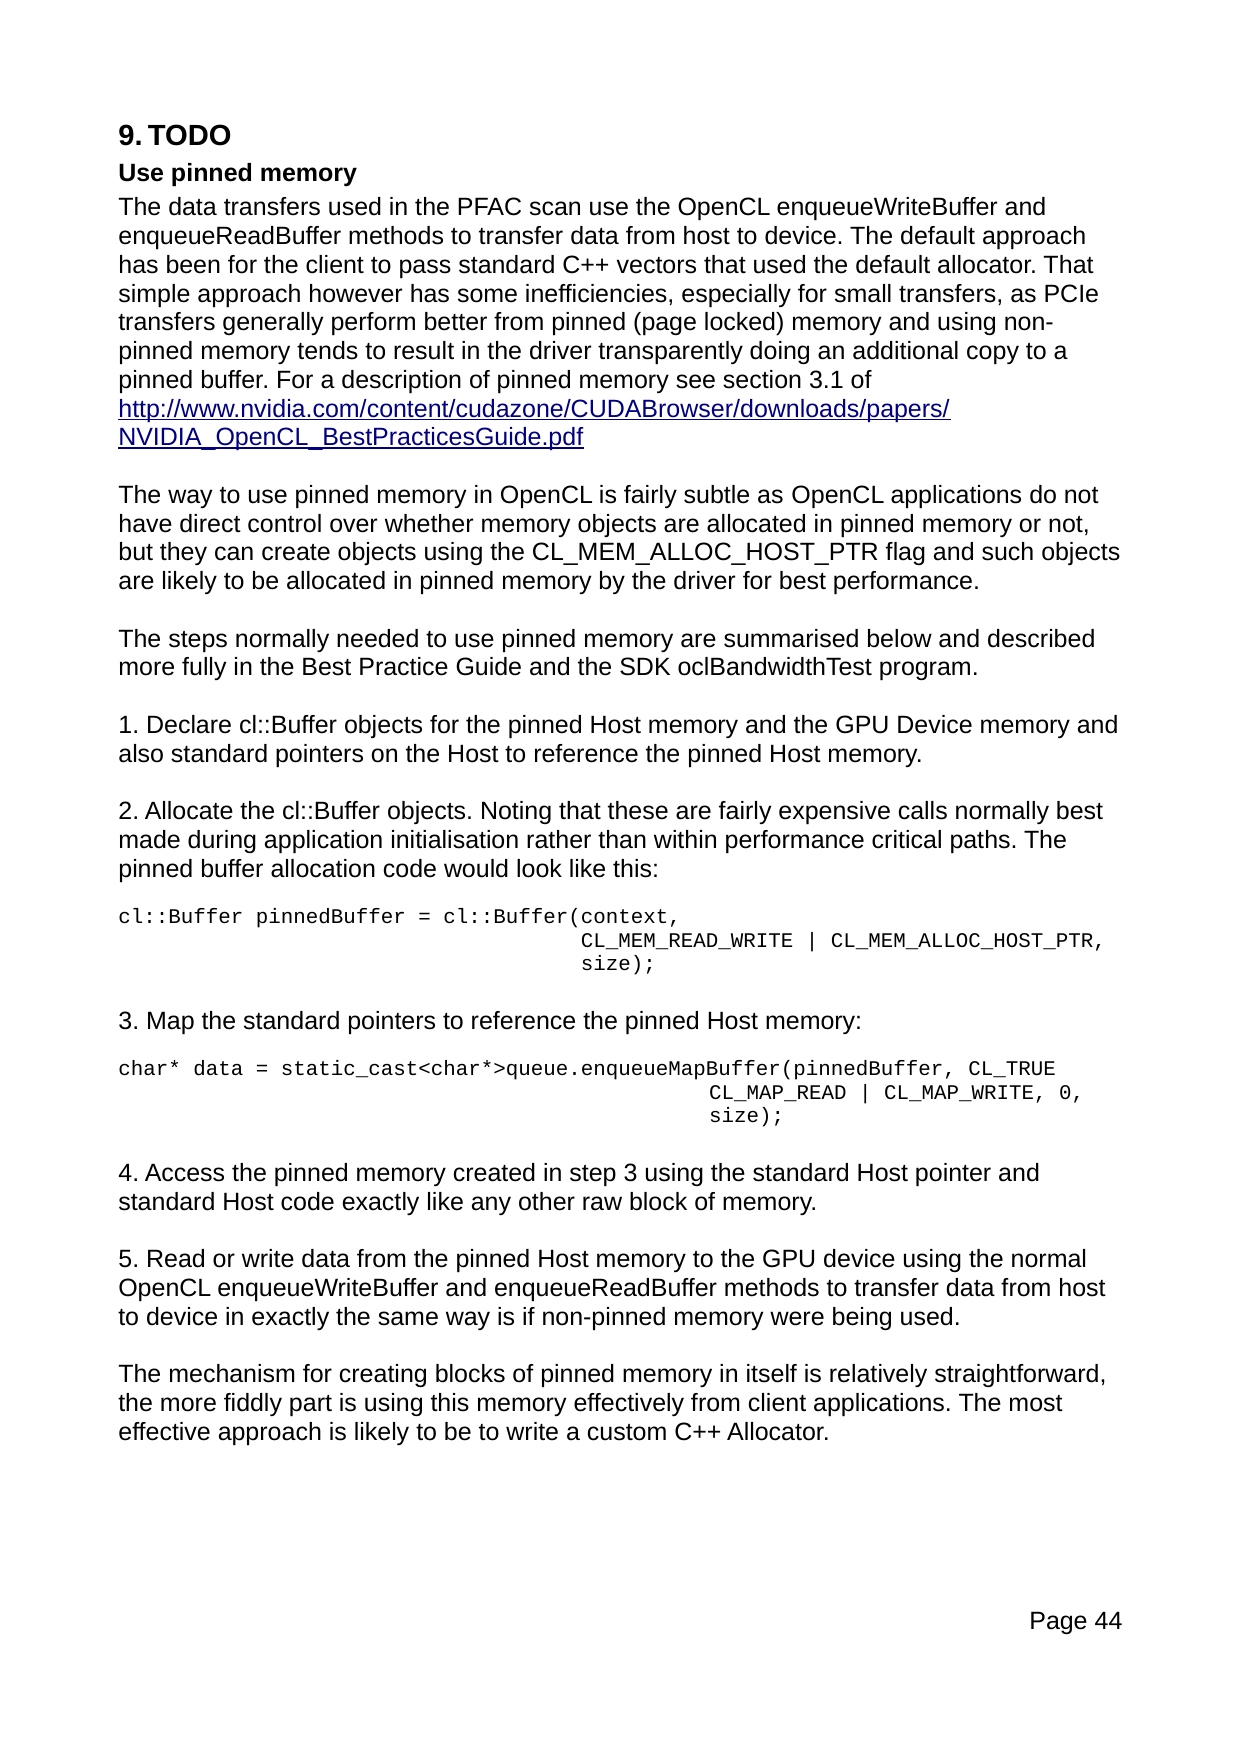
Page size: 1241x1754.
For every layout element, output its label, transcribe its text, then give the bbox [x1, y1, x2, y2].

text 3. Map the standard pointers to reference the pinned Host memory: [118, 1006, 1122, 1034]
text 1. Declare cl::Buffer objects for the pinned Host memory and the GPU Device memory and also standard pointers on the Host to reference the pinned Host memory. [118, 710, 1122, 767]
text The data transfers used in the PFAC scan use the OpenCL enqueueWriteBuffer and enqueueReadBuffer methods to transfer data from host to device. The default approach has been for the client to pass standard C++ vectors that used the default allocator. That simple approach however has some inefficiencies, especially for small transfers, as PCIe transfers generally perform better from pinned (page locked) memory and using non-pinned memory tends to result in the driver transparently doing an additional copy to a pinned buffer. For a description of pinned memory see section 3.1 of http://www.nvidia.com/content/cudazone/CUDABrowser/downloads/papers/NVIDIA_OpenCL_BestPracticesGuide.pdf [118, 192, 1122, 451]
list TODO [118, 118, 1122, 152]
text CL_MEM_READ_WRITE | CL_MEM_ALLOC_HOST_PTR, [118, 929, 1122, 953]
text 5. Read or write data from the pinned Host memory to the GPU device using the normal OpenCL enqueueWriteBuffer and enqueueReadBuffer methods to transfer data from host to device in exactly the same way is if non-pinned memory were being used. [118, 1244, 1122, 1330]
text CL_MAP_READ | CL_MAP_WRITE, 0, [118, 1082, 1122, 1105]
text char* data = static_cast<char*>queue.enqueueMapBuffer(pinnedBuffer, CL_TRUE [118, 1058, 1122, 1082]
text size); [118, 953, 1122, 977]
text The steps normally needed to use pinned memory are summarised below and described more fully in the Best Practice Guide and the SDK oclBandwidthTest program. [118, 623, 1122, 681]
text 4. Access the pinned memory created in step 3 using the standard Host pointer and standard Host code exactly like any other raw block of memory. [118, 1158, 1122, 1215]
text size); [118, 1105, 1122, 1129]
text The way to use pinned memory in OpenCL is fairly subtle as OpenCL applications do not have direct control over whether memory objects are allocated in pinned memory or not, but they can create objects using the CL_MEM_ALLOC_HOST_PTR flag and such objects are likely to be allocated in pinned memory by the driver for best performance. [118, 480, 1122, 595]
text Use pinned memory [118, 158, 1122, 186]
text 2. Allocate the cl::Buffer objects. Noting that these are fairly expensive calls normally best made during application initialisation rather than within performance critical paths. The pinned buffer allocation code would look like this: [118, 796, 1122, 882]
text cl::Buffer pinnedBuffer = cl::Buffer(context, [118, 906, 1122, 929]
text The mechanism for creating blocks of pinned memory in itself is relatively straightforward, the more fiddly part is using this memory effectively from client applications. The most effective approach is likely to be to write a custom C++ Allocator. [118, 1359, 1122, 1445]
